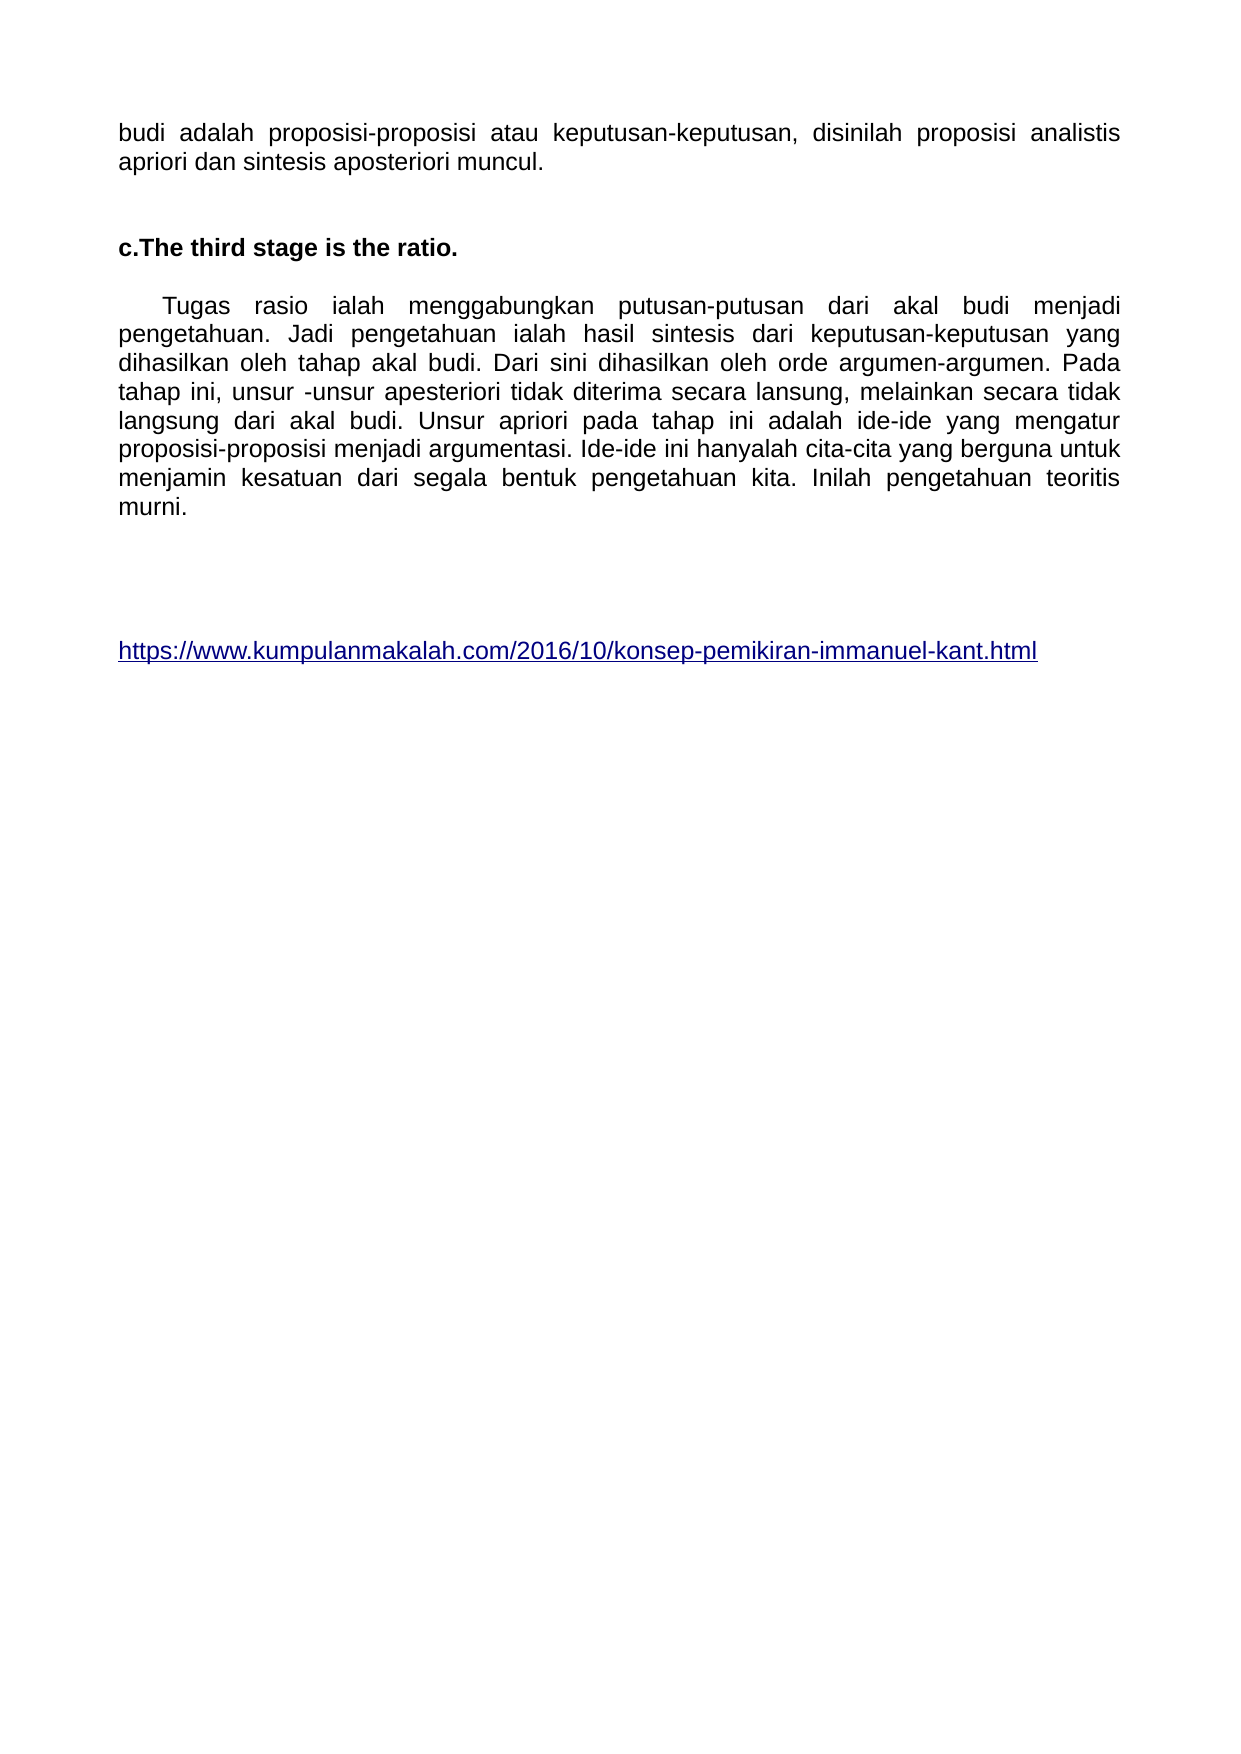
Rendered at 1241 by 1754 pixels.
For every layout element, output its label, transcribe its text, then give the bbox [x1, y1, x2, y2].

text https://www.kumpulanmakalah.com/2016/10/konsep-pemikiran-immanuel-kant.html [118, 636, 1122, 664]
text c.The third stage is the ratio. [118, 233, 1122, 262]
text Tugas rasio ialah menggabungkan putusan-putusan dari akal budi menjadi pengetahuan. Jadi pengetahuan ialah hasil sintesis dari keputusan-keputusan yang dihasilkan oleh tahap akal budi. Dari sini dihasilkan oleh orde argumen-argumen. Pada tahap ini, unsur -unsur apesteriori tidak diterima secara lansung, melainkan secara tidak langsung dari akal budi. Unsur apriori pada tahap ini adalah ide-ide yang mengatur proposisi-proposisi menjadi argumentasi. Ide-ide ini hanyalah cita-cita yang berguna untuk menjamin kesatuan dari segala bentuk pengetahuan kita. Inilah pengetahuan teoritis murni. [118, 291, 1122, 521]
text budi adalah proposisi-proposisi atau keputusan-keputusan, disinilah proposisi analistis apriori dan sintesis aposteriori muncul. [118, 118, 1122, 176]
